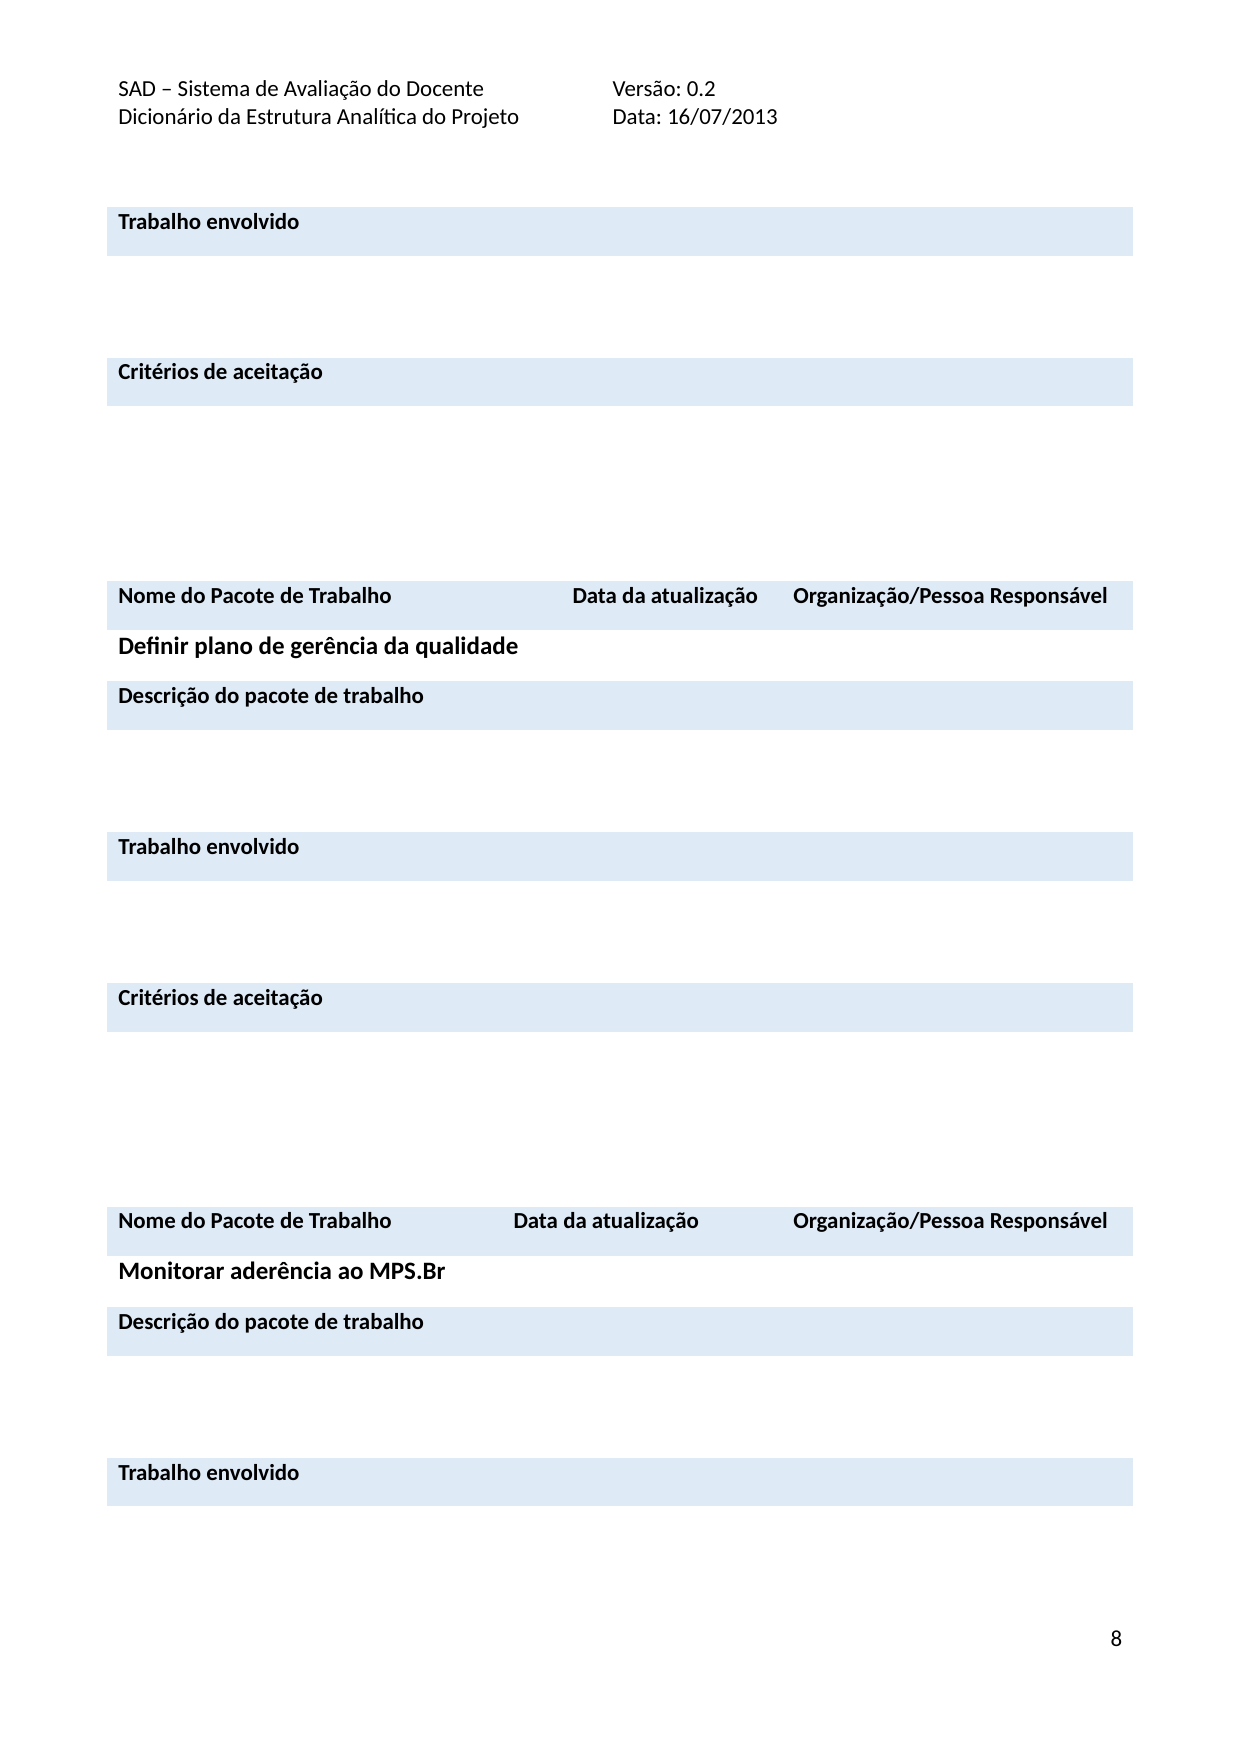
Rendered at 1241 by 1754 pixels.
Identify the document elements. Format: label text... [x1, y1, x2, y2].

table_cell [107, 730, 1133, 832]
table_cell [107, 256, 1133, 357]
table_cell Definir plano de gerência da qualidade [107, 630, 561, 681]
table_cell [107, 1032, 1133, 1134]
table_cell Descrição do pacote de trabalho [107, 681, 1133, 730]
table_header Organização/Pessoa Responsável [782, 1207, 1133, 1256]
table_cell [107, 406, 1133, 508]
table_cell [107, 1506, 1133, 1608]
table_cell [502, 1256, 782, 1307]
table_cell [782, 630, 1133, 681]
table_cell Monitorar aderência ao MPS.Br [107, 1256, 502, 1307]
table_cell [782, 1256, 1133, 1307]
table_header Data da atualização [561, 581, 782, 630]
table_cell Trabalho envolvido [107, 207, 1133, 256]
table_header Nome do Pacote de Trabalho [107, 581, 561, 630]
table_cell Critérios de aceitação [107, 358, 1133, 406]
table_cell [107, 881, 1133, 983]
table_cell [107, 1356, 1133, 1458]
table_cell Descrição do pacote de trabalho [107, 1307, 1133, 1356]
table_header Organização/Pessoa Responsável [782, 581, 1133, 630]
table_cell [107, 158, 1133, 207]
table_header Data da atualização [502, 1207, 782, 1256]
table_cell [561, 630, 782, 681]
table_header Nome do Pacote de Trabalho [107, 1207, 502, 1256]
table_cell Trabalho envolvido [107, 832, 1133, 881]
table_cell Trabalho envolvido [107, 1458, 1133, 1506]
table_cell Critérios de aceitação [107, 983, 1133, 1032]
